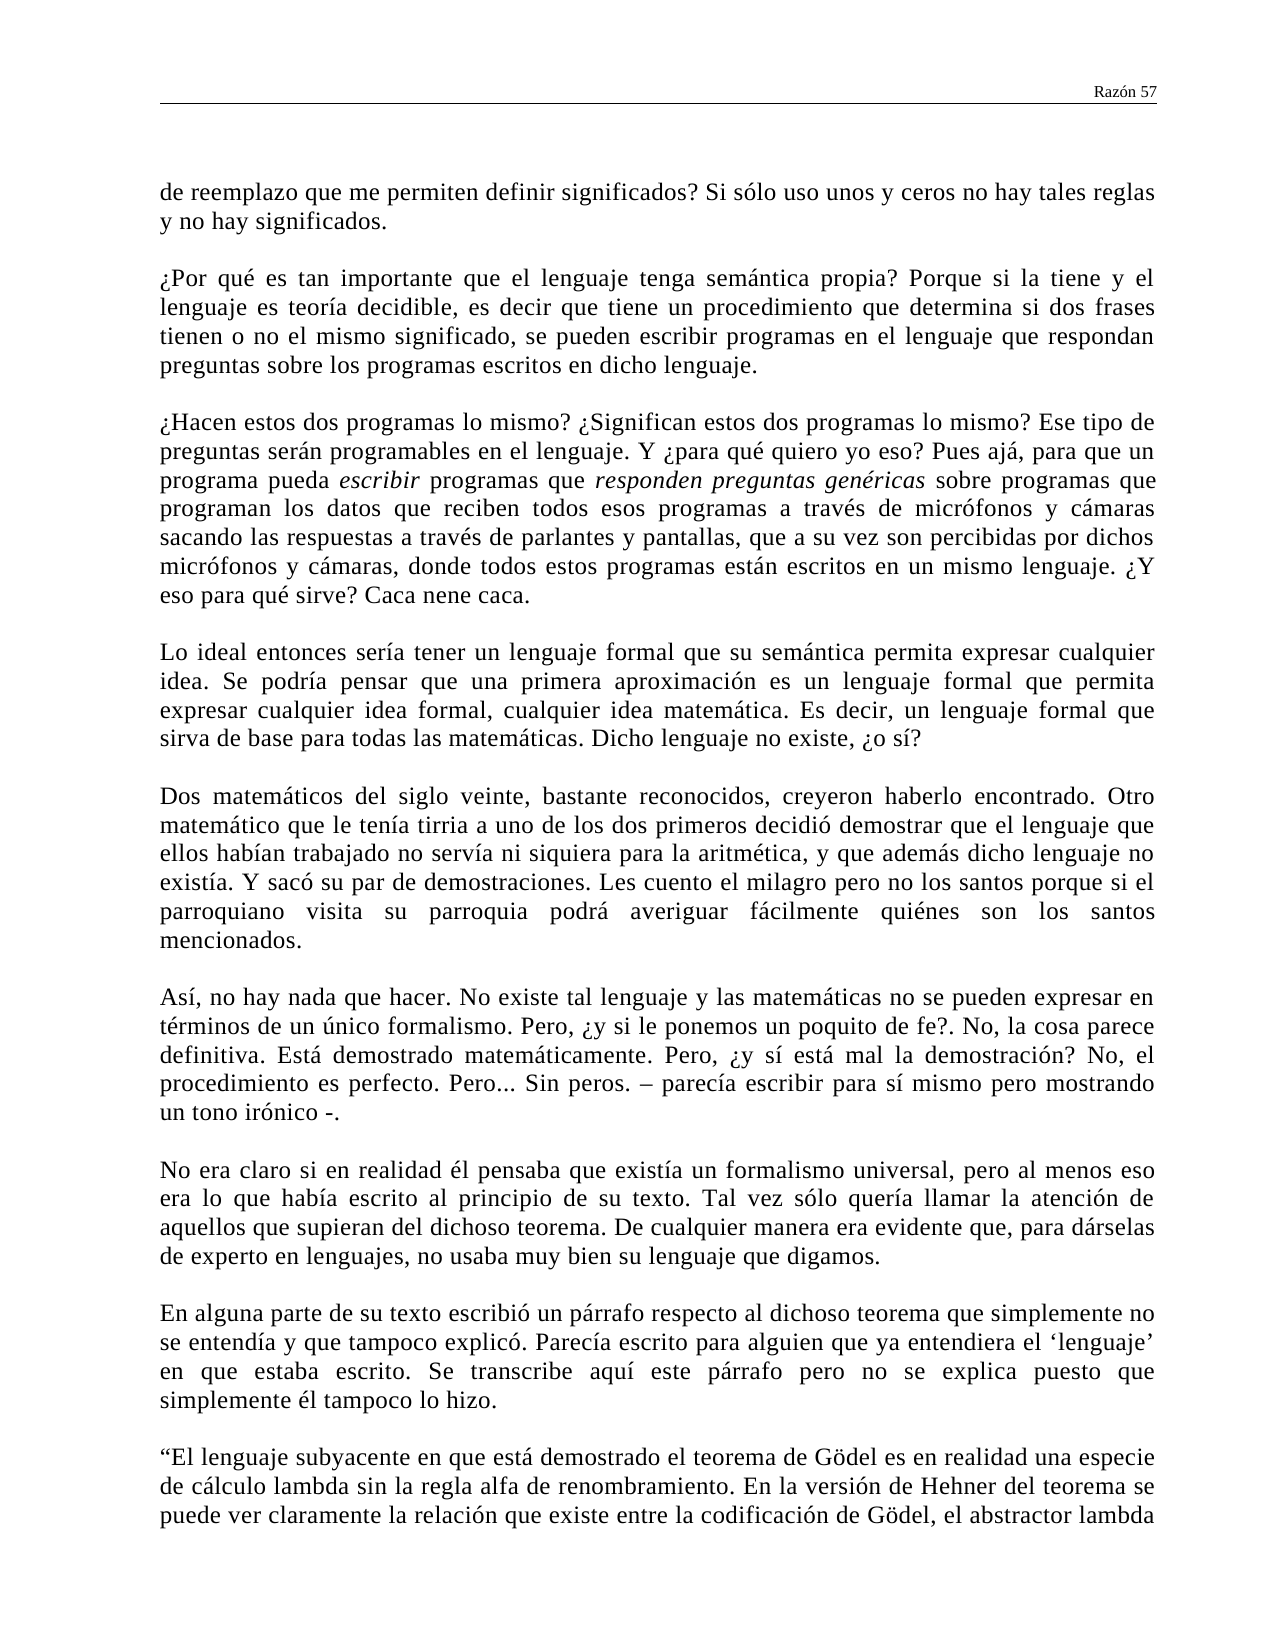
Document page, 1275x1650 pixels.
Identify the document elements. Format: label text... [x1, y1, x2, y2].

text Dos matemáticos del siglo veinte, bastante reconocidos, creyeron haberlo encontrado. Otro matemático que le tenía tirria a uno de los dos primeros decidió demostrar que el lenguaje que ellos habían trabajado no servía ni siquiera para la aritmética, y que además dicho lenguaje no existía. Y sacó su par de demostraciones. Les cuento el milagro pero no los santos porque si el parroquiano visita su parroquia podrá averiguar fácilmente quiénes son los santos mencionados. [159, 781, 1157, 953]
text ¿Por qué es tan importante que el lenguaje tenga semántica propia? Porque si la tiene y el lenguaje es teoría decidible, es decir que tiene un procedimiento que determina si dos frases tienen o no el mismo significado, se pueden escribir programas en el lenguaje que respondan preguntas sobre los programas escritos en dicho lenguaje. [159, 263, 1157, 378]
text ¿Hacen estos dos programas lo mismo? ¿Significan estos dos programas lo mismo? Ese tipo de preguntas serán programables en el lenguaje. Y ¿para qué quiero yo eso? Pues ajá, para que un programa pueda escribir programas que responden preguntas genéricas sobre programas que programan los datos que reciben todos esos programas a través de micrófonos y cámaras sacando las respuestas a través de parlantes y pantallas, que a su vez son percibidas por dichos micrófonos y cámaras, donde todos estos programas están escritos en un mismo lenguaje. ¿Y eso para qué sirve? Caca nene caca. [159, 407, 1157, 608]
text de reemplazo que me permiten definir significados? Si sólo uso unos y ceros no hay tales reglas y no hay significados. [159, 177, 1157, 235]
text En alguna parte de su texto escribió un párrafo respecto al dichoso teorema que simplemente no se entendía y que tampoco explicó. Parecía escrito para alguien que ya entendiera el ‘lenguaje’ en que estaba escrito. Se transcribe aquí este párrafo pero no se explica puesto que simplemente él tampoco lo hizo. [159, 1298, 1157, 1413]
text No era claro si en realidad él pensaba que existía un formalismo universal, pero al menos eso era lo que había escrito al principio de su texto. Tal vez sólo quería llamar la atención de aquellos que supieran del dichoso teorema. De cualquier manera era evidente que, para dárselas de experto en lenguajes, no usaba muy bien su lenguaje que digamos. [159, 1155, 1157, 1270]
text Lo ideal entonces sería tener un lenguaje formal que su semántica permita expresar cualquier idea. Se podría pensar que una primera aproximación es un lenguaje formal que permita expresar cualquier idea formal, cualquier idea matemática. Es decir, un lenguaje formal que sirva de base para todas las matemáticas. Dicho lenguaje no existe, ¿o sí? [159, 637, 1157, 752]
text Así, no hay nada que hacer. No existe tal lenguaje y las matemáticas no se pueden expresar en términos de un único formalismo. Pero, ¿y si le ponemos un poquito de fe?. No, la cosa parece definitiva. Está demostrado matemáticamente. Pero, ¿y sí está mal la demostración? No, el procedimiento es perfecto. Pero... Sin peros. – parecía escribir para sí mismo pero mostrando un tono irónico -. [159, 982, 1157, 1126]
text “El lenguaje subyacente en que está demostrado el teorema de Gödel es en realidad una especie de cálculo lambda sin la regla alfa de renombramiento. En la versión de Hehner del teorema se puede ver claramente la relación que existe entre la codificación de Gödel, el abstractor lambda [159, 1442, 1157, 1528]
